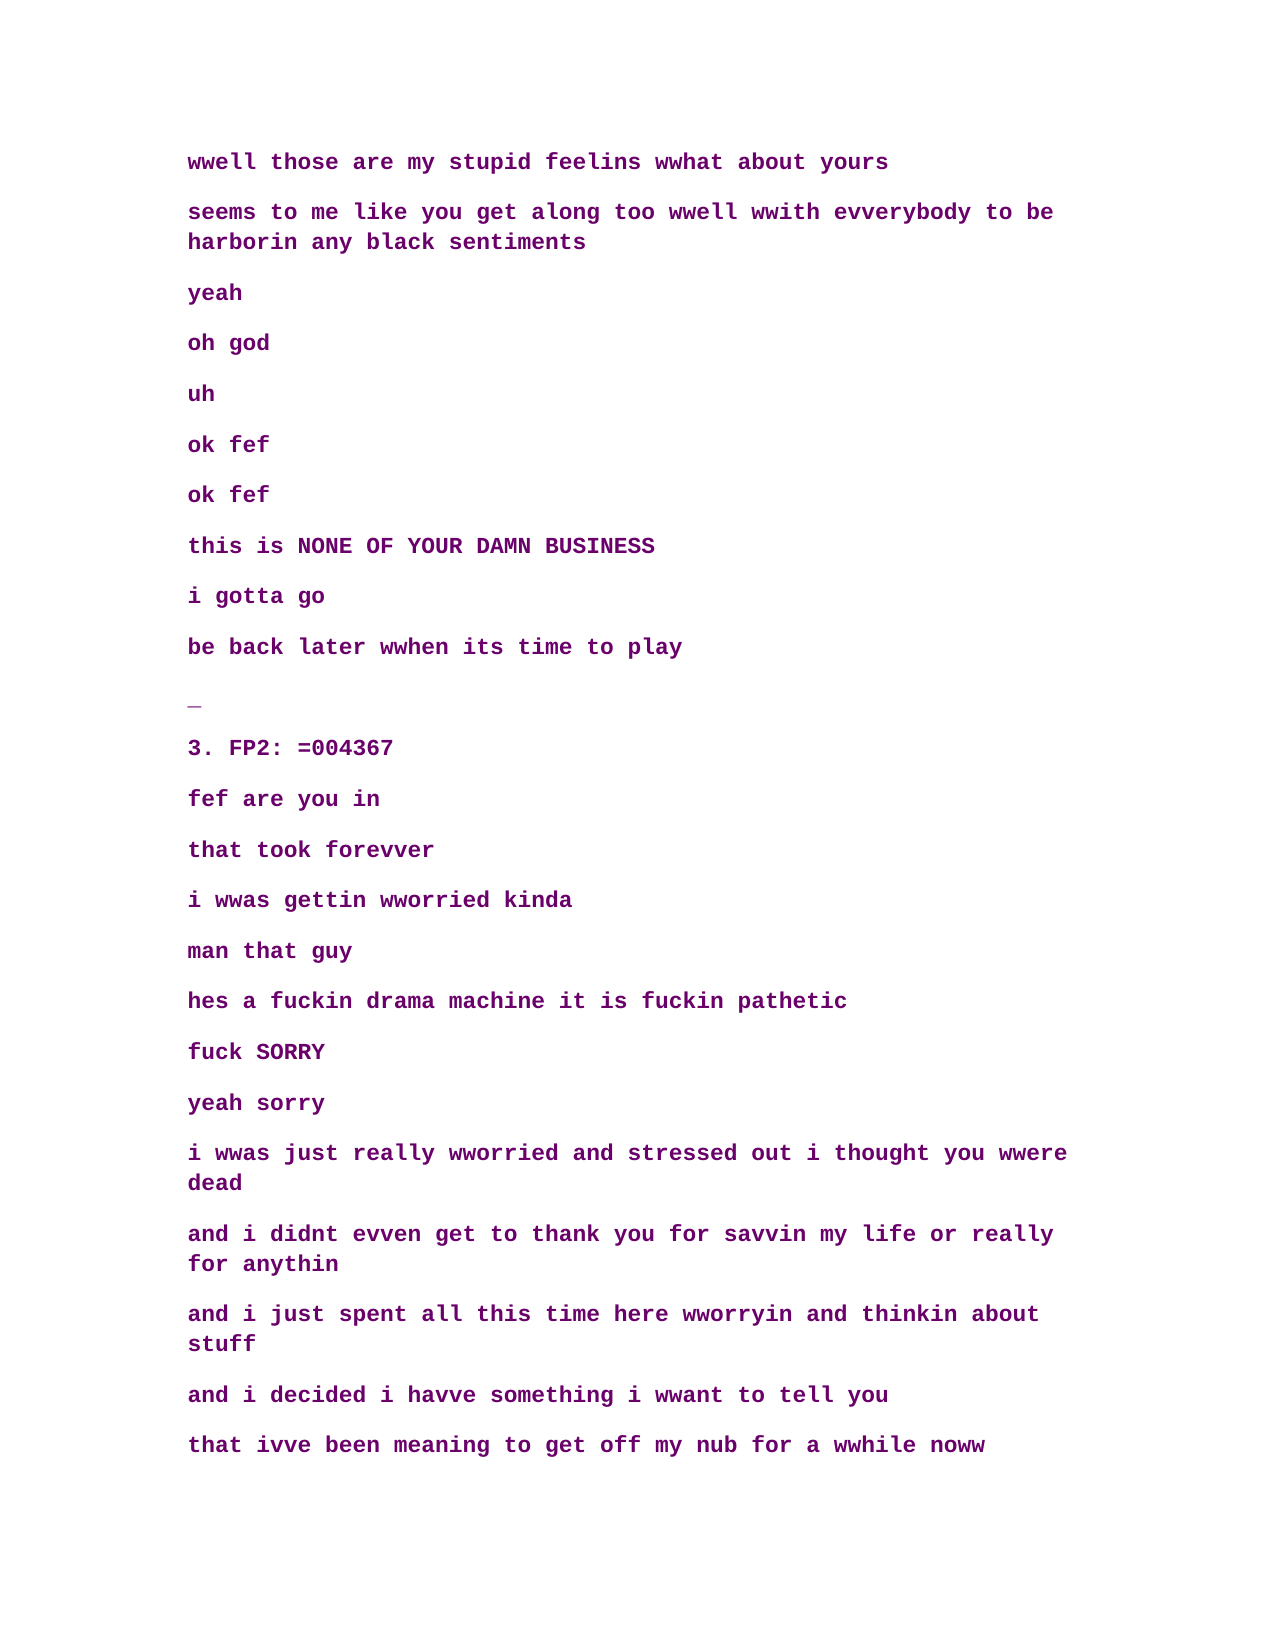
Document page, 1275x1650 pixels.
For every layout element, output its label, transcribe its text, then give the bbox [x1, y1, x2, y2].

text man that guy [187, 939, 1087, 965]
text oh god [187, 332, 1087, 358]
text hes a fuckin drama machine it is fuckin pathetic [187, 990, 1087, 1016]
text yeah sorry [187, 1091, 1087, 1117]
text that took forevver [187, 838, 1087, 864]
text this is NONE OF YOUR DAMN BUSINESS [187, 534, 1087, 560]
text wwell those are my stupid feelins wwhat about yours [187, 150, 1087, 176]
text _ [187, 686, 1087, 712]
text seems to me like you get along too wwell wwith evverybody to be harborin any black sentiments [187, 201, 1087, 256]
text fef are you in [187, 787, 1087, 813]
text fuck SORRY [187, 1040, 1087, 1066]
text i gotta go [187, 585, 1087, 611]
text that ivve been meaning to get off my nub for a wwhile noww [187, 1433, 1087, 1459]
text ok fef [187, 483, 1087, 509]
text and i decided i havve something i wwant to tell you [187, 1383, 1087, 1409]
text uh [187, 382, 1087, 408]
text ok fef [187, 433, 1087, 459]
text i wwas gettin wworried kinda [187, 888, 1087, 914]
text and i didnt evven get to thank you for savvin my life or really for anythin [187, 1222, 1087, 1278]
text be back later wwhen its time to play [187, 635, 1087, 661]
text i wwas just really wworried and stressed out i thought you wwere dead [187, 1142, 1087, 1197]
text 3. FP2: =004367 [187, 737, 1087, 763]
text and i just spent all this time here wworryin and thinkin about stuff [187, 1302, 1087, 1358]
text yeah [187, 281, 1087, 307]
